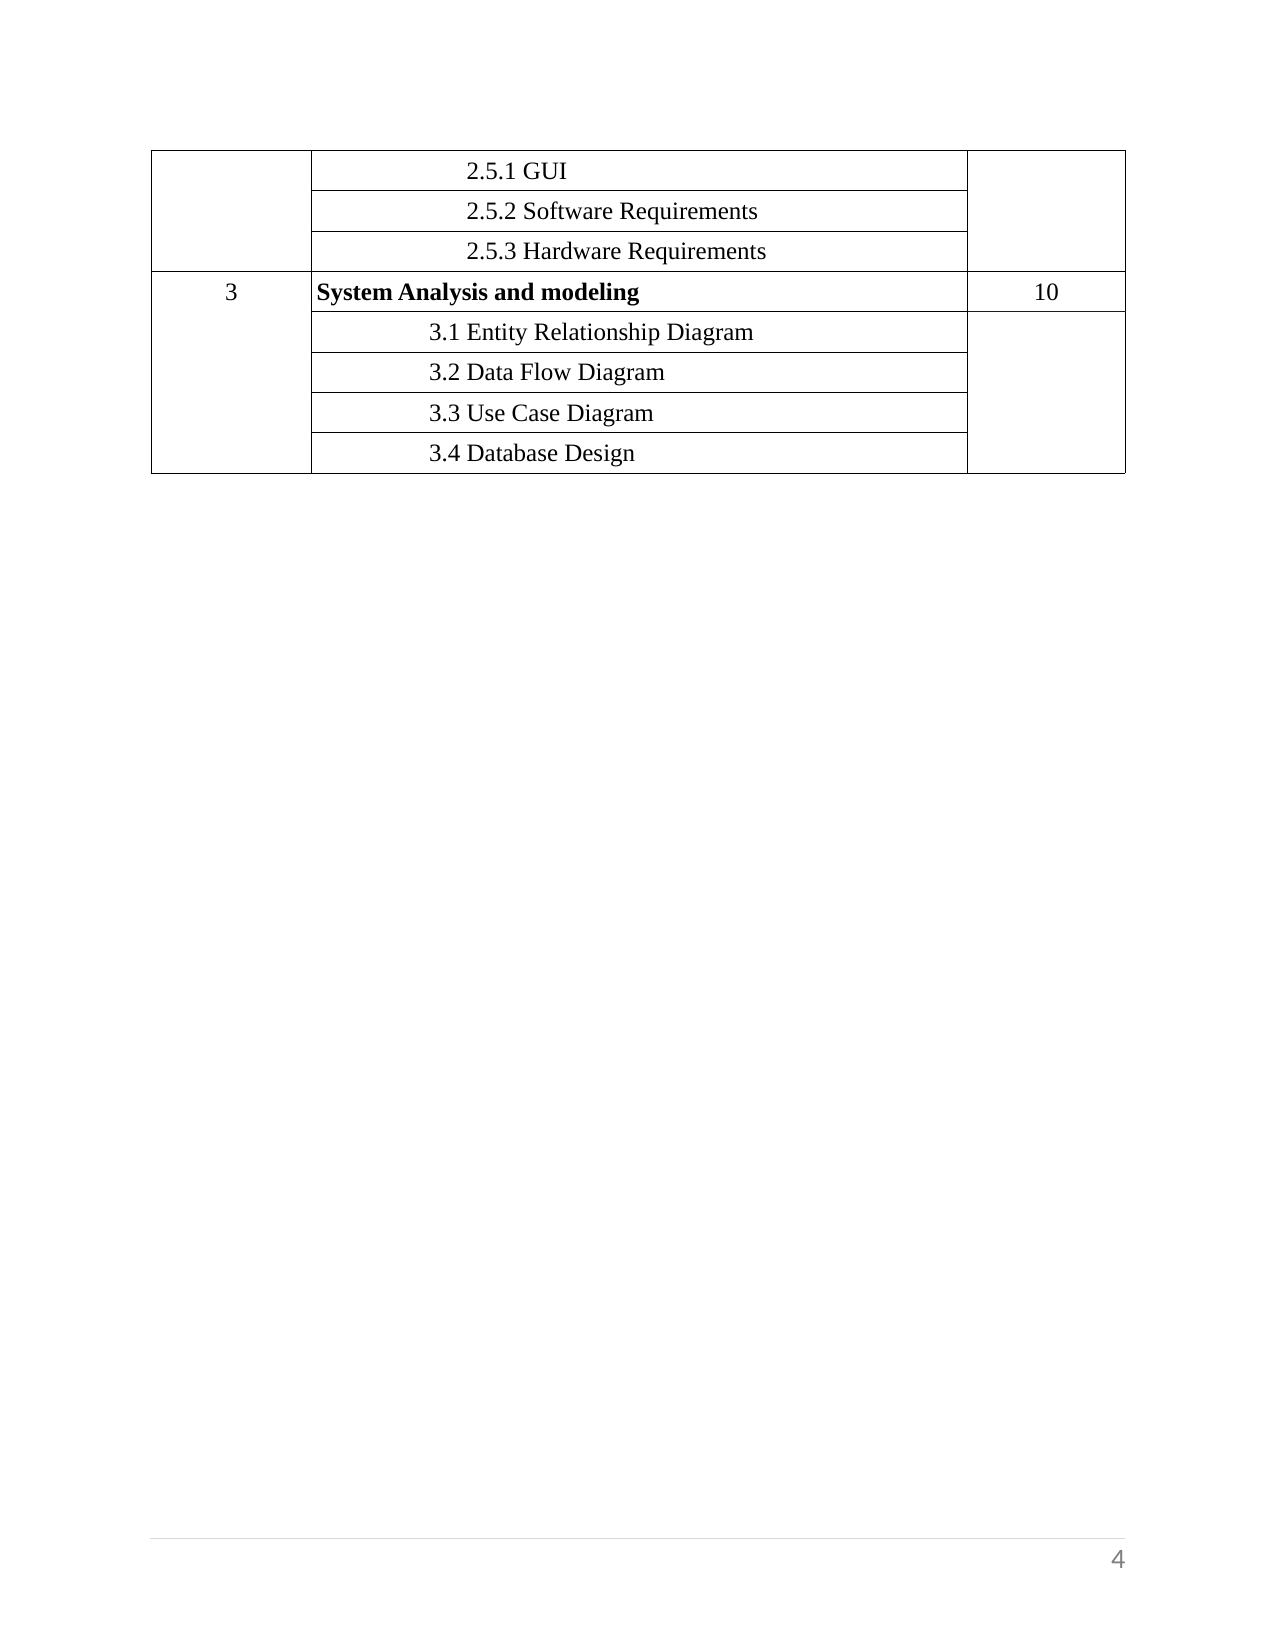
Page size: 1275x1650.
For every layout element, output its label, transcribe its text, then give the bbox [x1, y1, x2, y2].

table_cell 3 [152, 272, 311, 472]
table_cell 3.1 Entity Relationship Diagram [312, 312, 967, 352]
table_cell System Analysis and modeling [312, 272, 967, 311]
table_cell [152, 151, 311, 271]
table_cell [968, 312, 1125, 472]
table_cell 2.5.2 Software Requirements [312, 191, 967, 231]
table_cell 10 [968, 272, 1125, 311]
table_cell 3.3 Use Case Diagram [312, 393, 967, 432]
table_cell [968, 151, 1125, 271]
table_cell 2.5.1 GUI [312, 151, 967, 190]
table_cell 3.4 Database Design [312, 433, 967, 472]
table_cell 2.5.3 Hardware Requirements [312, 232, 967, 271]
table_cell 3.2 Data Flow Diagram [312, 353, 967, 392]
